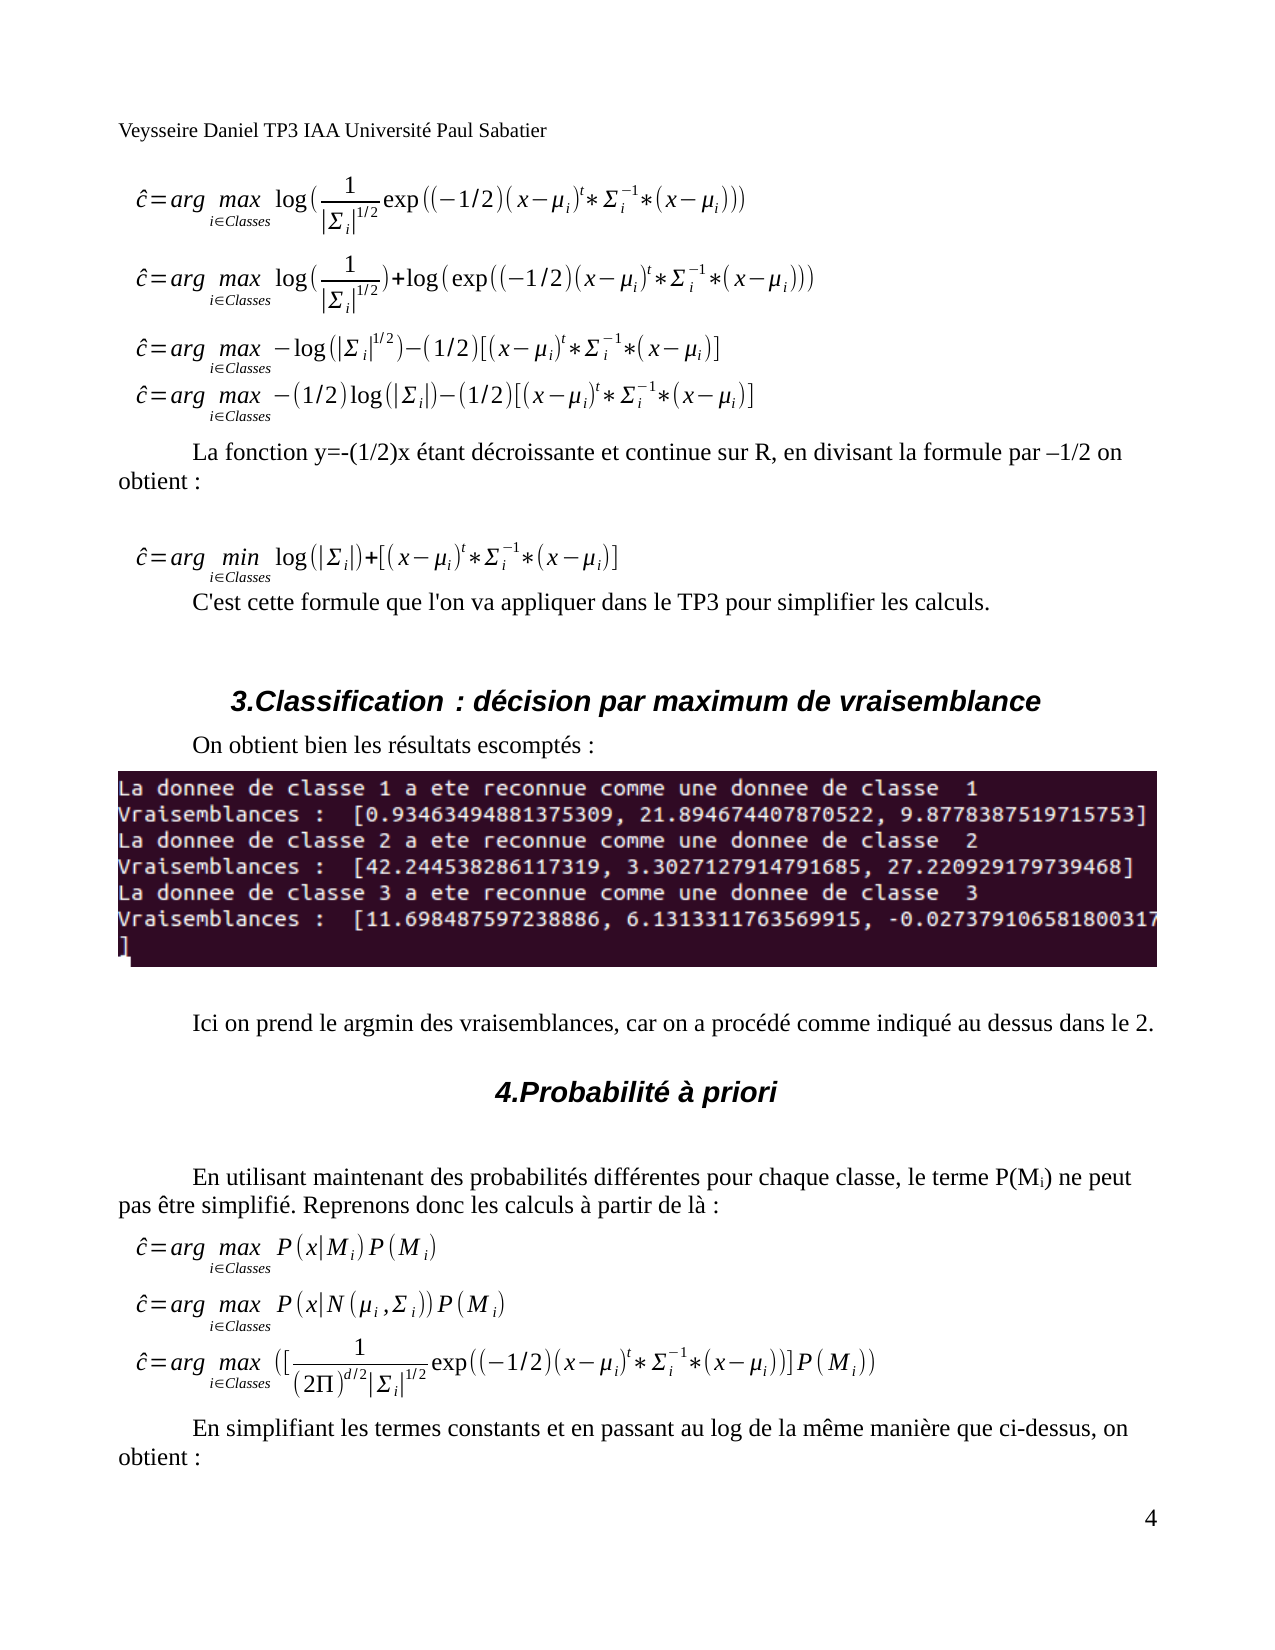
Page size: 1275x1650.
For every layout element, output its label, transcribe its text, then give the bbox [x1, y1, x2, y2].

text En utilisant maintenant des probabilités différentes pour chaque classe, le terme P(Mi) ne peut pas être simplifié. Reprenons donc les calculs à partir de là : [118, 1162, 1157, 1219]
text On obtient bien les résultats escomptés : [118, 730, 1157, 759]
subtitle 4.Probabilité à priori [118, 1074, 1157, 1108]
text Ici on prend le argmin des vraisemblances, car on a procédé comme indiqué au dessus dans le 2. [118, 1008, 1157, 1037]
subtitle C'est cette formule que l'on va appliquer dans le TP3 pour simplifier les calculs. [118, 587, 1157, 615]
subtitle La fonction y=-(1/2)x étant décroissante et continue sur R, en divisant la formule par –1/2 on obtient : [118, 437, 1157, 495]
subtitle 3.Classification : décision par maximum de vraisemblance [118, 684, 1157, 718]
picture [118, 771, 1157, 967]
text En simplifiant les termes constants et en passant au log de la même manière que ci-dessus, on obtient : [118, 1413, 1157, 1470]
